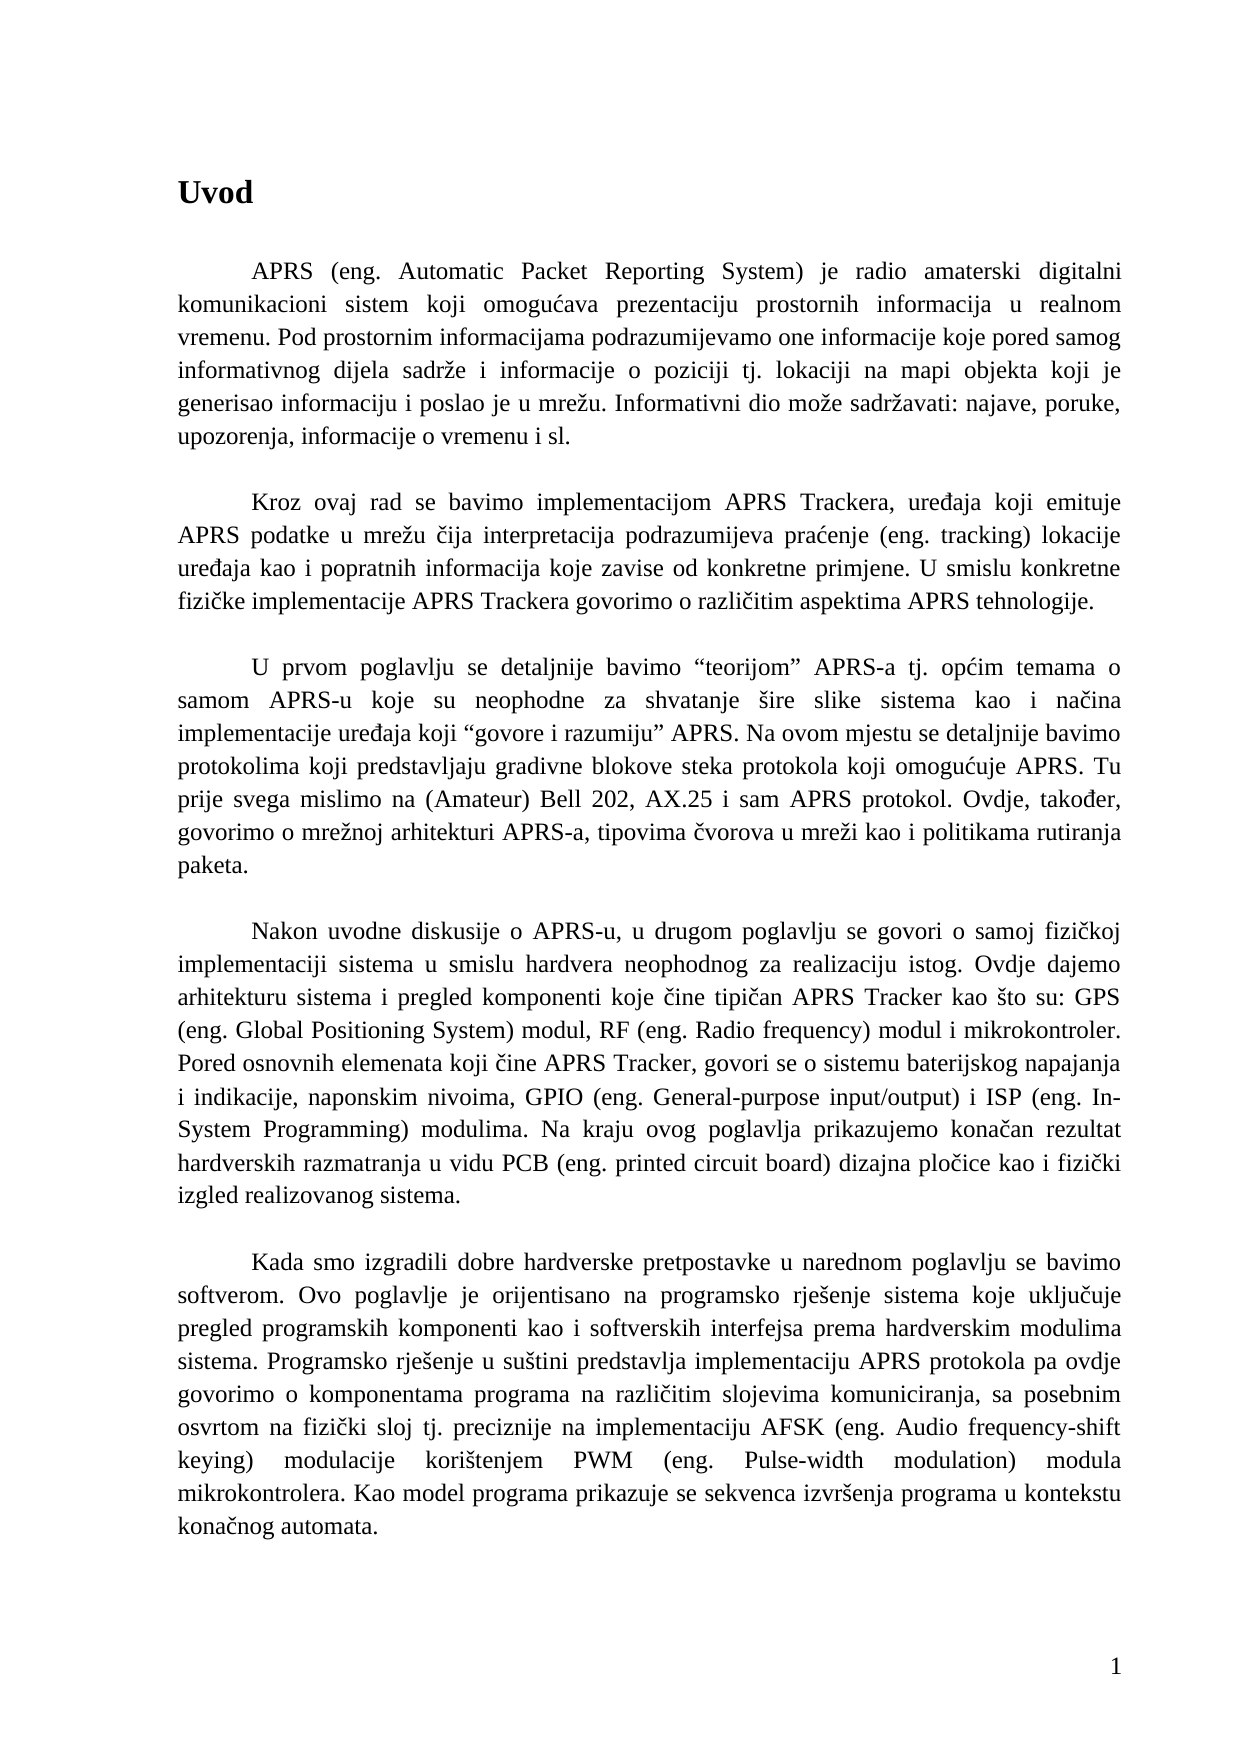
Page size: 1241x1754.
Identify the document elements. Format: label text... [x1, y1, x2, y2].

subtitle Uvod [177, 173, 1122, 211]
text APRS (eng. Automatic Packet Reporting System) je radio amaterski digitalni komunikacioni sistem koji omogućava prezentaciju prostornih informacija u realnom vremenu. Pod prostornim informacijama podrazumijevamo one informacije koje pored samog informativnog dijela sadrže i informacije o poziciji tj. lokaciji na mapi objekta koji je generisao informaciju i poslao je u mrežu. Informativni dio može sadržavati: najave, poruke, upozorenja, informacije o vremenu i sl. [177, 256, 1122, 450]
text Nakon uvodne diskusije o APRS-u, u drugom poglavlju se govori o samoj fizičkoj implementaciji sistema u smislu hardvera neophodnog za realizaciju istog. Ovdje dajemo arhitekturu sistema i pregled komponenti koje čine tipičan APRS Tracker kao što su: GPS (eng. Global Positioning System) modul, RF (eng. Radio frequency) modul i mikrokontroler. Pored osnovnih elemenata koji čine APRS Tracker, govori se o sistemu baterijskog napajanja i indikacije, naponskim nivoima, GPIO (eng. General-purpose input/output) i ISP (eng. In-System Programming) modulima. Na kraju ovog poglavlja prikazujemo konačan rezultat hardverskih razmatranja u vidu PCB (eng. printed circuit board) dizajna pločice kao i fizički izgled realizovanog sistema. [177, 916, 1122, 1209]
text Kroz ovaj rad se bavimo implementacijom APRS Trackera, uređaja koji emituje APRS podatke u mrežu čija interpretacija podrazumijeva praćenje (eng. tracking) lokacije uređaja kao i popratnih informacija koje zavise od konkretne primjene. U smislu konkretne fizičke implementacije APRS Trackera govorimo o različitim aspektima APRS tehnologije. [177, 487, 1122, 615]
text Kada smo izgradili dobre hardverske pretpostavke u narednom poglavlju se bavimo softverom. Ovo poglavlje je orijentisano na programsko rješenje sistema koje uključuje pregled programskih komponenti kao i softverskih interfejsa prema hardverskim modulima sistema. Programsko rješenje u suštini predstavlja implementaciju APRS protokola pa ovdje govorimo o komponentama programa na različitim slojevima komuniciranja, sa posebnim osvrtom na fizički sloj tj. preciznije na implementaciju AFSK (eng. Audio frequency-shift keying) modulacije korištenjem PWM (eng. Pulse-width modulation) modula mikrokontrolera. Kao model programa prikazuje se sekvenca izvršenja programa u kontekstu konačnog automata. [177, 1247, 1122, 1539]
text U prvom poglavlju se detaljnije bavimo “teorijom” APRS-a tj. općim temama o samom APRS-u koje su neophodne za shvatanje šire slike sistema kao i načina implementacije uređaja koji “govore i razumiju” APRS. Na ovom mjestu se detaljnije bavimo protokolima koji predstavljaju gradivne blokove steka protokola koji omogućuje APRS. Tu prije svega mislimo na (Amateur) Bell 202, AX.25 i sam APRS protokol. Ovdje, također, govorimo o mrežnoj arhitekturi APRS-a, tipovima čvorova u mreži kao i politikama rutiranja paketa. [177, 652, 1122, 879]
